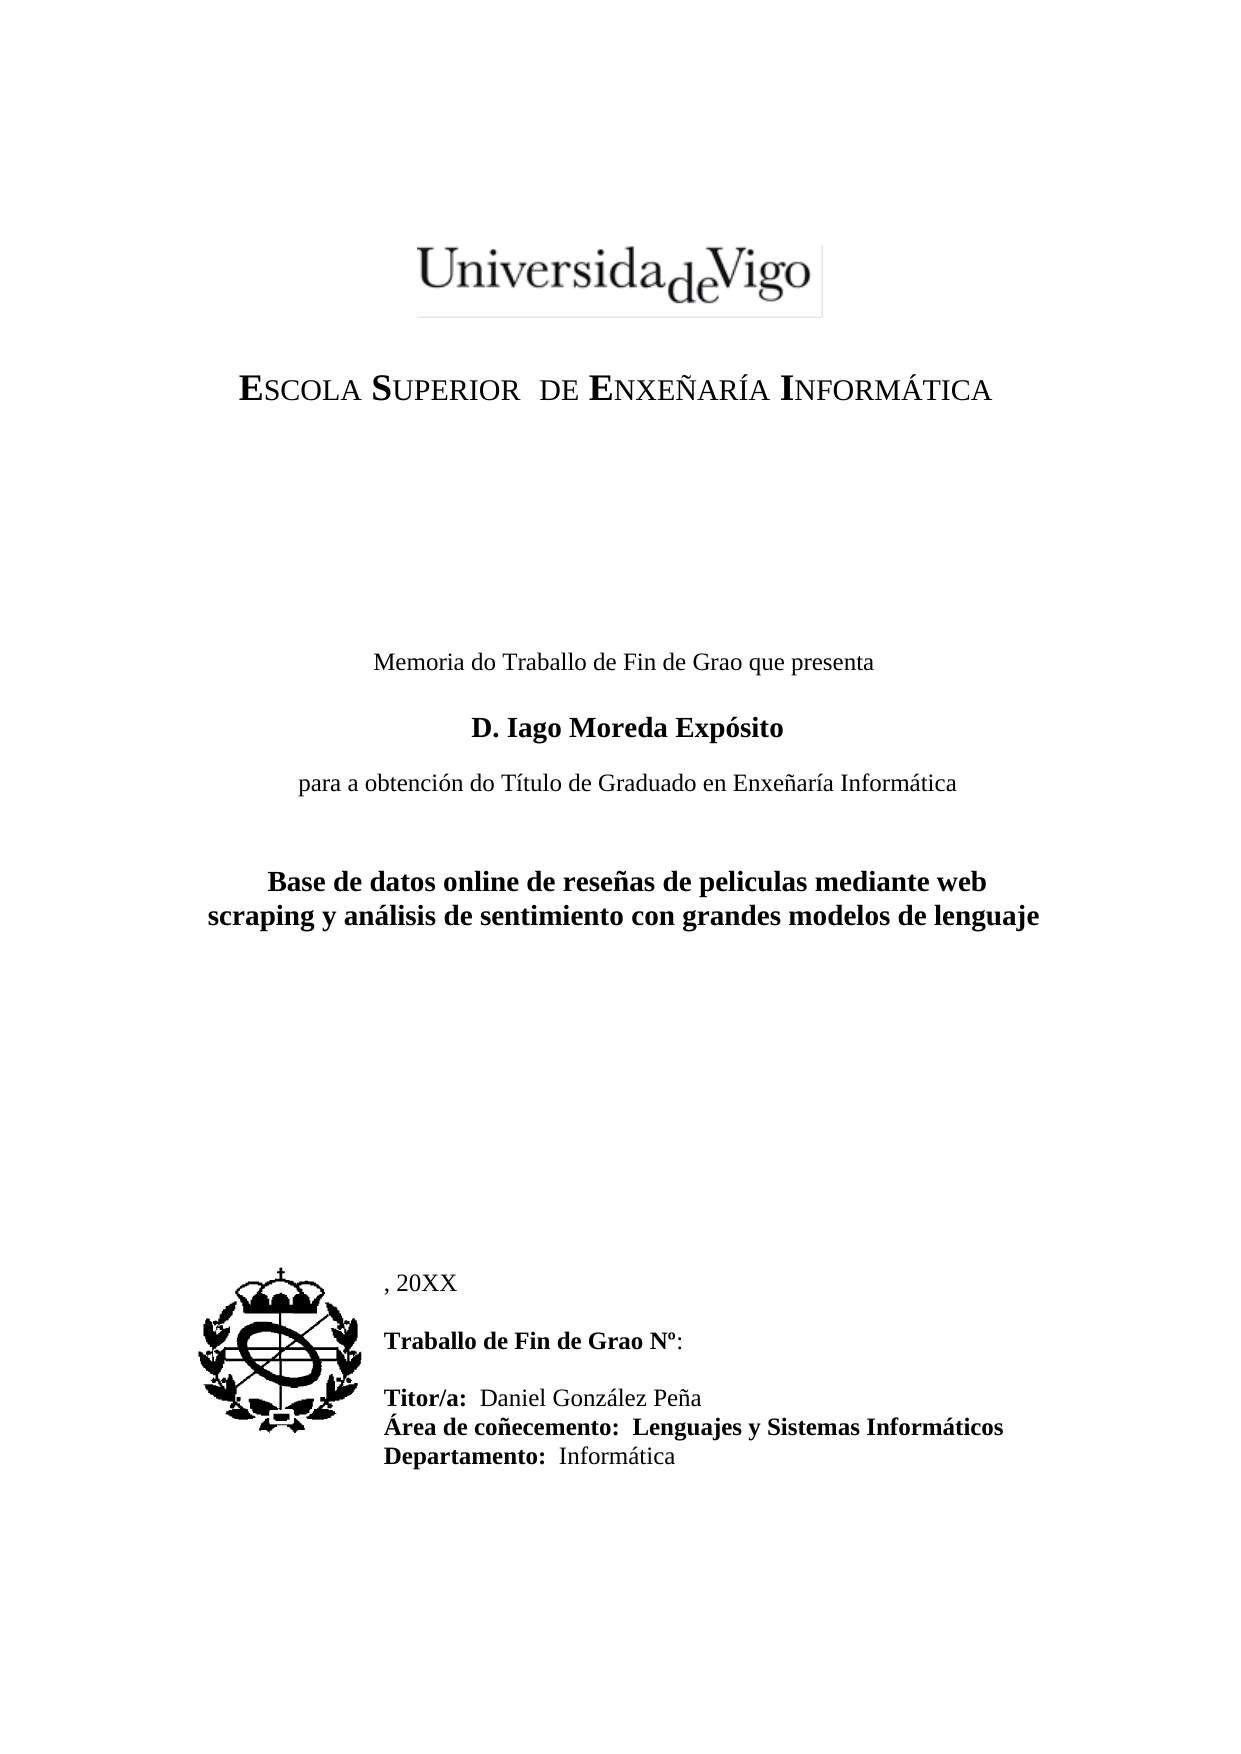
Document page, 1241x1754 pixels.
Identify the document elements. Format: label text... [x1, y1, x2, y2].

table_header Memoria do Traballo de Fin de Grao que presenta D. Iago Moreda Expósito para a obtención do Título de Graduado en Enxeñaría Informática Base de datos online de reseñas de peliculas mediante web scraping y análisis de sentimiento con grandes modelos de lenguaje [177, 604, 1070, 941]
table_header [177, 1240, 376, 1470]
picture [417, 245, 824, 319]
table_header , 20XX Traballo de Fin de Grao Nº: Titor/a: Daniel González Peña Área de coñecemento: Lenguajes y Sistemas Informáticos Departamento: Informática [376, 1240, 1092, 1470]
text Escola Superior de Enxeñaría Informática [235, 365, 1006, 407]
picture [187, 1263, 367, 1446]
